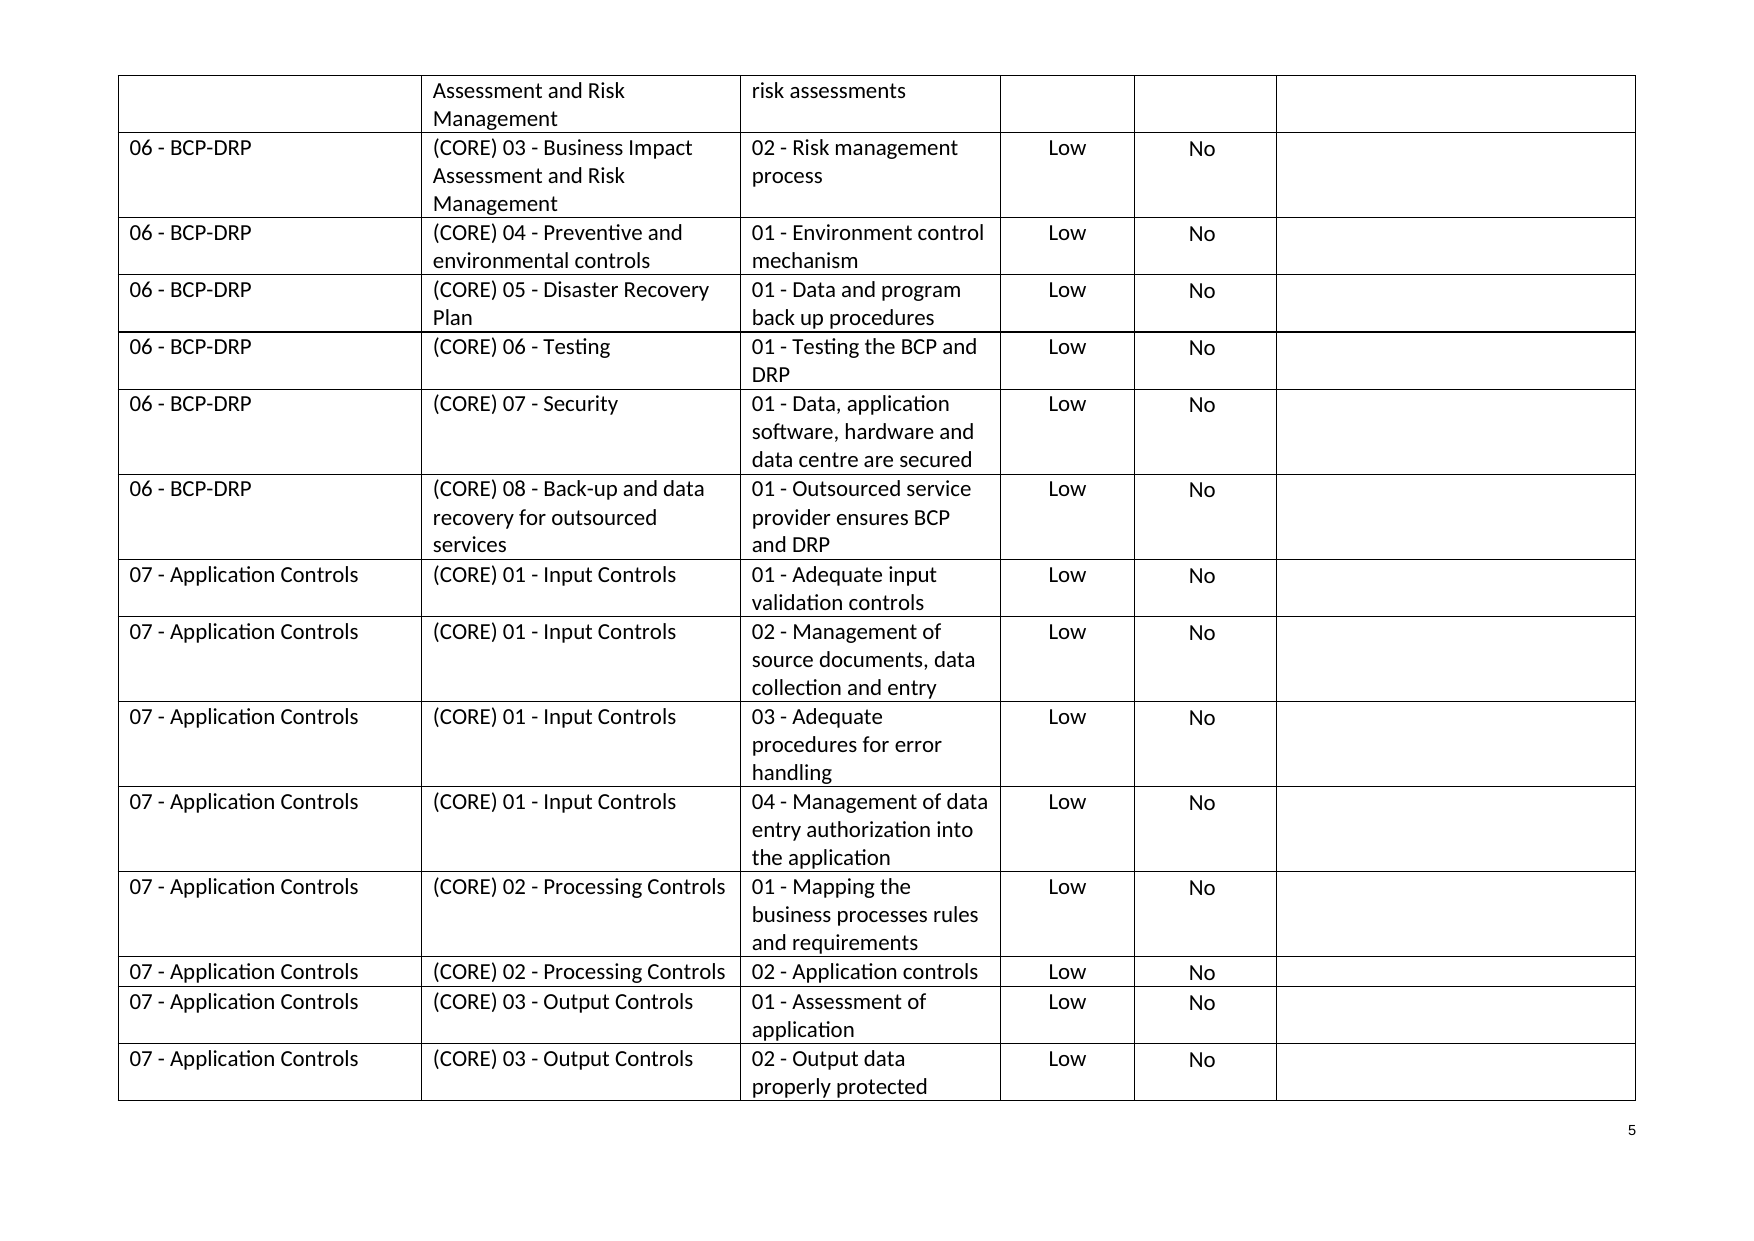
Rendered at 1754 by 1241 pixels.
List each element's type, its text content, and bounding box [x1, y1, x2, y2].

table_cell [1277, 333, 1635, 388]
table_cell 01 - Testing the BCP and DRP [741, 333, 1000, 388]
table_cell 01 - Mapping the business processes rules and requirements [741, 872, 1000, 956]
table_cell 01 - Environment control mechanism [741, 218, 1000, 274]
table_cell 07 - Application Controls [119, 617, 421, 701]
table_cell 07 - Application Controls [119, 787, 421, 871]
table_cell [1135, 76, 1276, 132]
table_cell (CORE) 01 - Input Controls [422, 617, 740, 701]
table_cell [1277, 475, 1635, 559]
table_cell Low [1001, 218, 1134, 274]
table_cell 02 - Application controls [741, 957, 1000, 986]
table_cell No [1135, 333, 1276, 388]
table_cell No [1135, 987, 1276, 1043]
table_cell 06 - BCP-DRP [119, 275, 421, 331]
table_cell Low [1001, 617, 1134, 701]
table_cell Low [1001, 957, 1134, 986]
table_cell [1277, 218, 1635, 274]
table_cell No [1135, 702, 1276, 786]
table_cell 02 - Output data properly protected [741, 1044, 1000, 1100]
table_cell No [1135, 275, 1276, 331]
table_cell [1277, 787, 1635, 871]
table_cell [1277, 390, 1635, 473]
table_cell (CORE) 01 - Input Controls [422, 702, 740, 786]
table_cell (CORE) 04 - Preventive and environmental controls [422, 218, 740, 274]
table_cell 01 - Adequate input validation controls [741, 560, 1000, 616]
table_cell risk assessments [741, 76, 1000, 132]
table_cell [1277, 560, 1635, 616]
table_cell 06 - BCP-DRP [119, 390, 421, 473]
table_cell (CORE) 02 - Processing Controls [422, 872, 740, 956]
table_cell Low [1001, 275, 1134, 331]
table_cell (CORE) 03 - Output Controls [422, 987, 740, 1043]
table_cell Low [1001, 333, 1134, 388]
table_cell [1277, 872, 1635, 956]
table_cell Low [1001, 787, 1134, 871]
table_cell No [1135, 560, 1276, 616]
table_cell [119, 76, 421, 132]
table_cell 01 - Outsourced service provider ensures BCP and DRP [741, 475, 1000, 559]
table_cell Low [1001, 390, 1134, 473]
table_cell (CORE) 07 - Security [422, 390, 740, 473]
table_cell [1277, 957, 1635, 986]
table_cell No [1135, 872, 1276, 956]
table_cell 06 - BCP-DRP [119, 218, 421, 274]
table_cell [1277, 617, 1635, 701]
table_cell 04 - Management of data entry authorization into the application [741, 787, 1000, 871]
table_cell (CORE) 02 - Processing Controls [422, 957, 740, 986]
table_cell 02 - Risk management process [741, 133, 1000, 217]
table_cell 01 - Data, application software, hardware and data centre are secured [741, 390, 1000, 473]
table_cell No [1135, 787, 1276, 871]
table_cell (CORE) 03 - Business Impact Assessment and Risk Management [422, 133, 740, 217]
table_cell (CORE) 03 - Output Controls [422, 1044, 740, 1100]
table_cell 06 - BCP-DRP [119, 475, 421, 559]
table_cell 01 - Data and program back up procedures [741, 275, 1000, 331]
table_cell 07 - Application Controls [119, 560, 421, 616]
table_cell 02 - Management of source documents, data collection and entry [741, 617, 1000, 701]
table_cell (CORE) 08 - Back-up and data recovery for outsourced services [422, 475, 740, 559]
table_cell [1277, 1044, 1635, 1100]
table_cell 07 - Application Controls [119, 872, 421, 956]
table_cell [1277, 133, 1635, 217]
table_cell Low [1001, 560, 1134, 616]
table_cell [1277, 275, 1635, 331]
table_cell (CORE) 06 - Testing [422, 333, 740, 388]
table_cell No [1135, 218, 1276, 274]
table_cell No [1135, 957, 1276, 986]
table_cell [1277, 702, 1635, 786]
table_cell 07 - Application Controls [119, 987, 421, 1043]
table_cell No [1135, 133, 1276, 217]
table_cell Low [1001, 702, 1134, 786]
table_cell Low [1001, 1044, 1134, 1100]
table_cell Assessment and Risk Management [422, 76, 740, 132]
table_cell 03 - Adequate procedures for error handling [741, 702, 1000, 786]
table_cell Low [1001, 475, 1134, 559]
table_cell Low [1001, 987, 1134, 1043]
table_cell 07 - Application Controls [119, 1044, 421, 1100]
table_cell No [1135, 1044, 1276, 1100]
table_cell No [1135, 617, 1276, 701]
table_cell 01 - Assessment of application [741, 987, 1000, 1043]
table_cell (CORE) 05 - Disaster Recovery Plan [422, 275, 740, 331]
table_cell No [1135, 475, 1276, 559]
table_cell Low [1001, 872, 1134, 956]
table_cell [1277, 987, 1635, 1043]
table_cell [1277, 76, 1635, 132]
table_cell Low [1001, 133, 1134, 217]
table_cell (CORE) 01 - Input Controls [422, 560, 740, 616]
table_cell (CORE) 01 - Input Controls [422, 787, 740, 871]
table_cell 06 - BCP-DRP [119, 333, 421, 388]
table_cell 07 - Application Controls [119, 957, 421, 986]
table_cell 06 - BCP-DRP [119, 133, 421, 217]
table_cell No [1135, 390, 1276, 473]
table_cell [1001, 76, 1134, 132]
table_cell 07 - Application Controls [119, 702, 421, 786]
